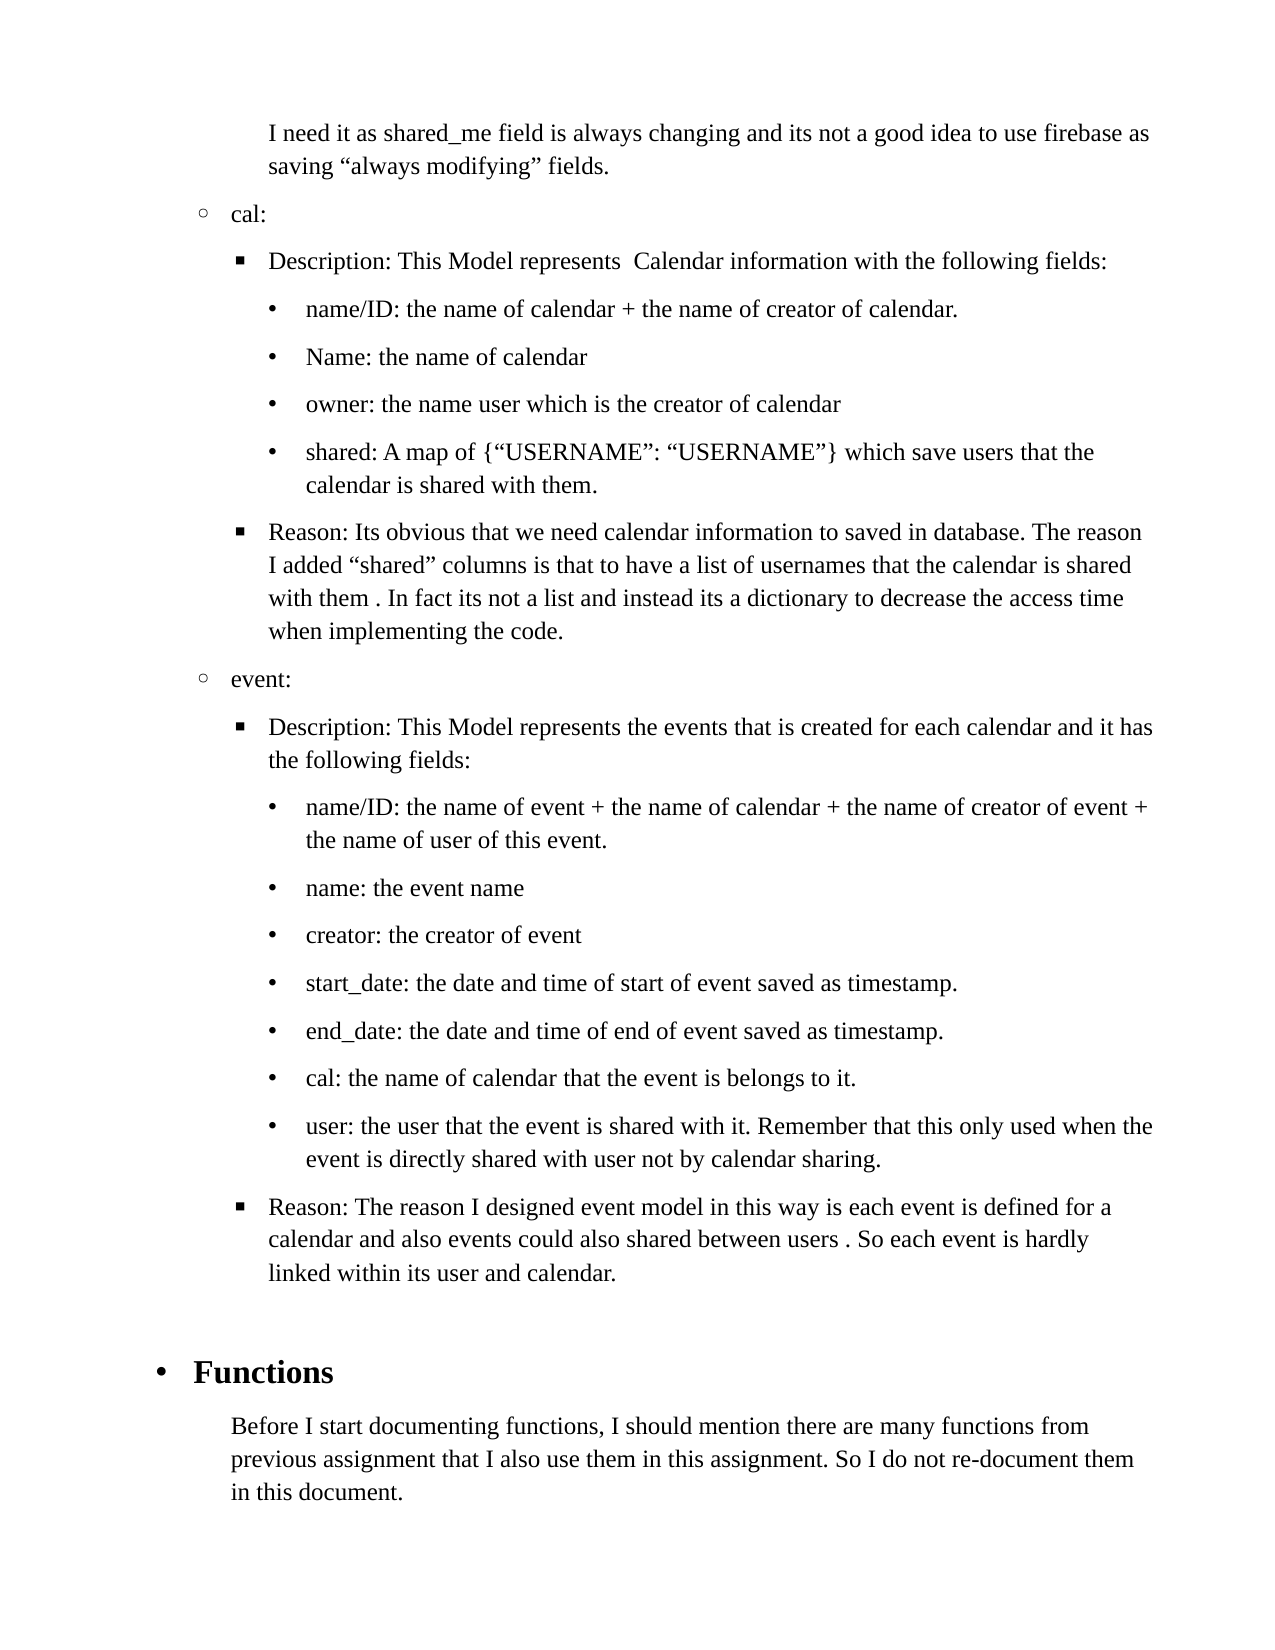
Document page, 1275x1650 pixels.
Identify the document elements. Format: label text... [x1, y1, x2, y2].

list shared: A map of {“USERNAME”: “USERNAME”} which save users that the calendar is shared with them. [268, 437, 1157, 498]
list event: [193, 664, 1157, 693]
list Before I start documenting functions, I should mention there are many functions from previous assignment that I also use them in this assignment. So I do not re-document them in this document. [193, 1411, 1157, 1506]
list start_date: the date and time of start of event saved as timestamp. [268, 968, 1157, 997]
list creator: the creator of event [268, 921, 1157, 949]
list Functions [156, 1353, 1157, 1391]
list Reason: The reason I designed event model in this way is each event is defined for a calendar and also events could also shared between users . So each event is hardly linked within its user and calendar. [231, 1192, 1157, 1286]
list I need it as shared_me field is always changing and its not a good idea to use firebase as saving “always modifying” fields. [231, 118, 1157, 180]
list name: the event name [268, 873, 1157, 902]
list user: the user that the event is shared with it. Remember that this only used when the event is directly shared with user not by calendar sharing. [268, 1111, 1157, 1173]
list cal: [193, 199, 1157, 227]
list Description: This Model represents Calendar information with the following fields: [231, 246, 1157, 275]
list Name: the name of calendar [268, 342, 1157, 370]
list owner: the name user which is the creator of calendar [268, 389, 1157, 418]
list cal: the name of calendar that the event is belongs to it. [268, 1063, 1157, 1092]
list name/ID: the name of event + the name of calendar + the name of creator of event + the name of user of this event. [268, 792, 1157, 854]
list name/ID: the name of calendar + the name of creator of calendar. [268, 294, 1157, 323]
list Description: This Model represents the events that is created for each calendar and it has the following fields: [231, 712, 1157, 773]
list end_date: the date and time of end of event saved as timestamp. [268, 1016, 1157, 1044]
list Reason: Its obvious that we need calendar information to saved in database. The reason I added “shared” columns is that to have a list of usernames that the calendar is shared with them . In fact its not a list and instead its a dictionary to decrease the access time when implementing the code. [231, 517, 1157, 645]
